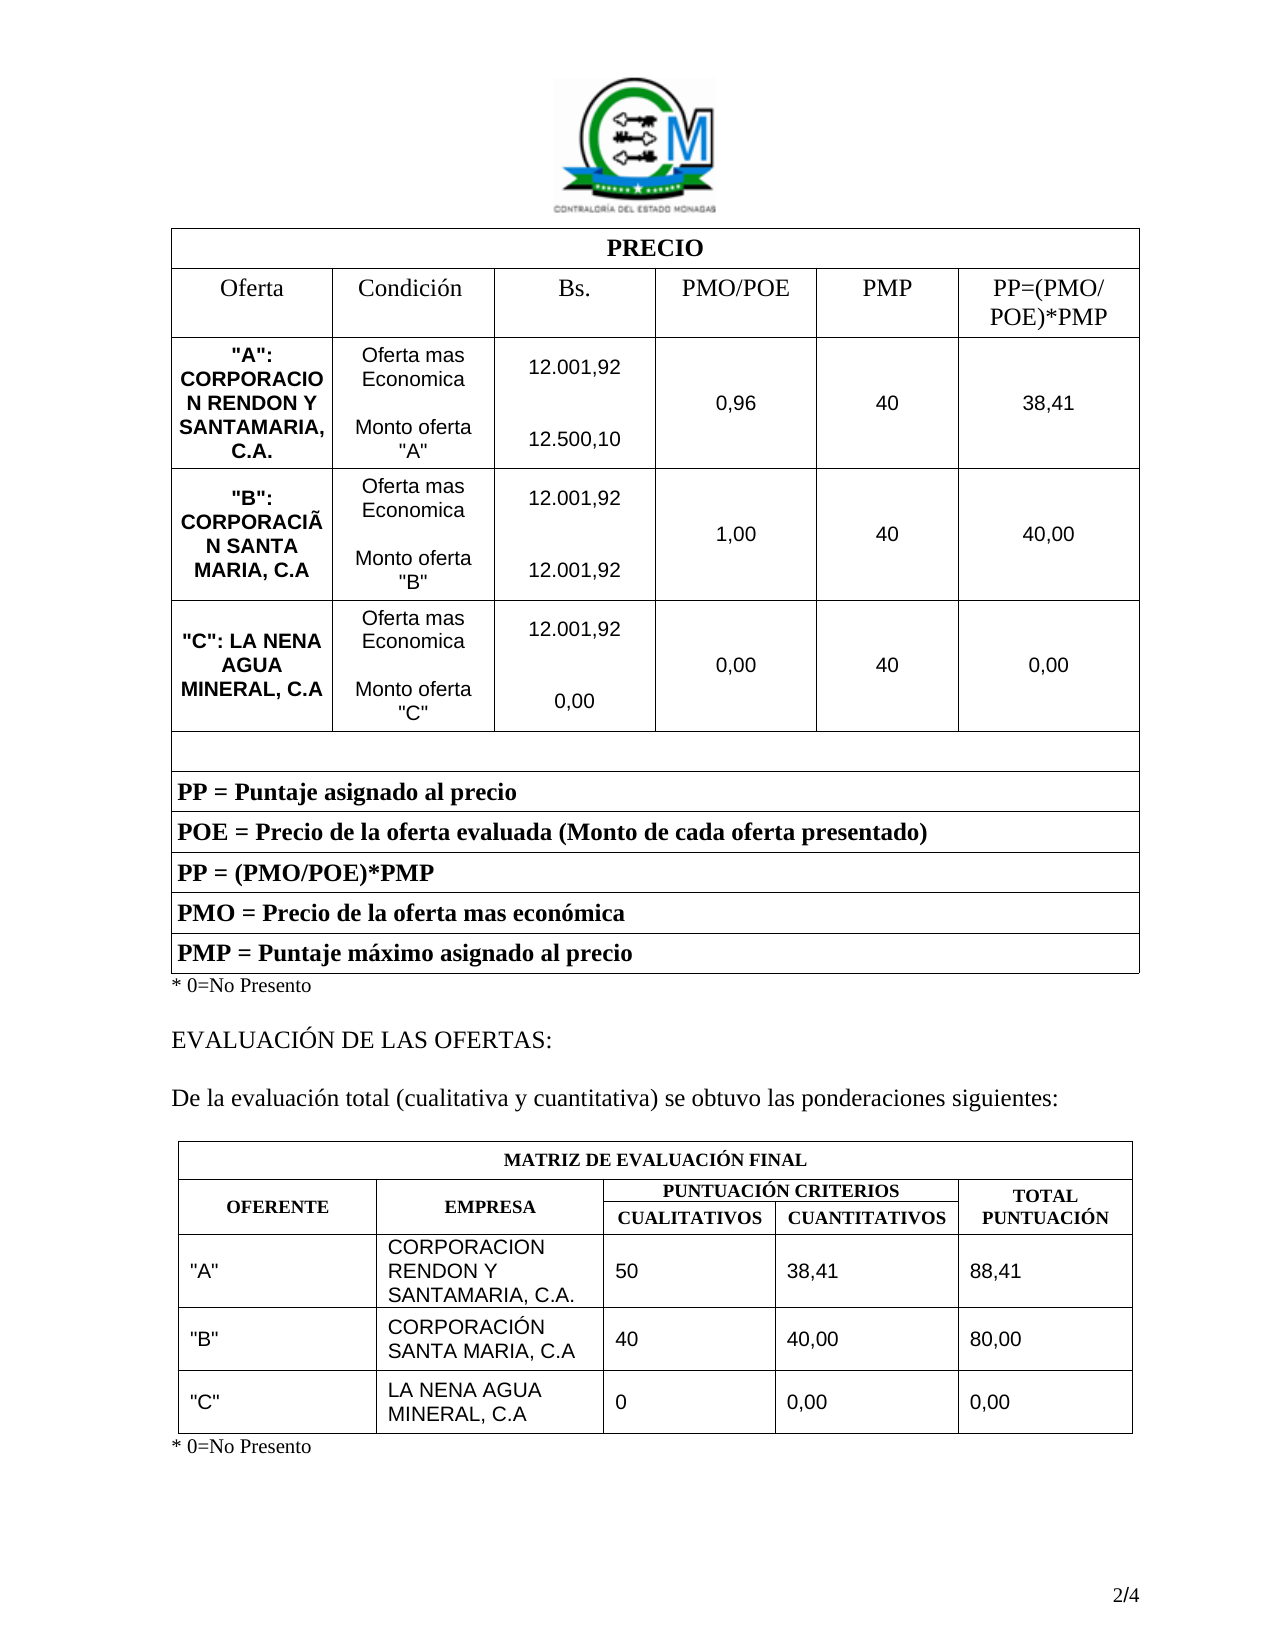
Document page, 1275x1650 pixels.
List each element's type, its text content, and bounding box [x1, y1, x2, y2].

text * 0=No Presento [171, 974, 1139, 997]
table_cell 1,00 [656, 469, 816, 599]
table_cell CORPORACIÓN SANTA MARIA, C.A [377, 1308, 603, 1370]
table_cell EMPRESA [377, 1180, 603, 1234]
table_cell Bs. [495, 269, 655, 337]
table_cell 0,00 [656, 601, 816, 731]
table_cell PMP = Puntaje máximo asignado al precio [172, 934, 1139, 973]
table_cell 40,00 [776, 1308, 958, 1370]
table_cell Condición [333, 269, 494, 337]
table_cell 0,00 [959, 601, 1139, 731]
table_cell "A": CORPORACION RENDON Y SANTAMARIA, C.A. [172, 338, 332, 468]
table_cell "C": LA NENA AGUA MINERAL, C.A [172, 601, 332, 731]
table_cell "C" [179, 1371, 376, 1433]
table_cell PP=(PMO/POE)*PMP [959, 269, 1139, 337]
table_cell Oferta mas Economica Monto oferta "A" [333, 338, 494, 468]
text De la evaluación total (cualitativa y cuantitativa) se obtuvo las ponderaciones siguientes: [171, 1083, 1139, 1112]
table_cell "B": CORPORACIÃN SANTA MARIA, C.A [172, 469, 332, 599]
table_cell 12.001,92 0,00 [495, 601, 655, 731]
table_cell PMO = Precio de la oferta mas económica [172, 893, 1139, 932]
table_cell 12.001,92 12.001,92 [495, 469, 655, 599]
table_cell Oferta mas Economica Monto oferta "C" [333, 601, 494, 731]
table_cell 0,96 [656, 338, 816, 468]
table_cell 40 [817, 601, 958, 731]
table_cell 40,00 [959, 469, 1139, 599]
table_cell "B" [179, 1308, 376, 1370]
table_cell LA NENA AGUA MINERAL, C.A [377, 1371, 603, 1433]
table_cell "A" [179, 1235, 376, 1307]
table_cell OFERENTE [179, 1180, 376, 1234]
table_cell 80,00 [959, 1308, 1132, 1370]
table_cell PUNTUACIÓN CRITERIOS [604, 1180, 958, 1201]
table_cell 12.001,92 12.500,10 [495, 338, 655, 468]
table_cell 40 [817, 469, 958, 599]
table_header PRECIO [172, 229, 1139, 268]
table_cell 0,00 [959, 1371, 1132, 1433]
picture [551, 75, 719, 216]
table_cell CORPORACION RENDON Y SANTAMARIA, C.A. [377, 1235, 603, 1307]
table_cell 38,41 [959, 338, 1139, 468]
table_cell 40 [817, 338, 958, 468]
table_cell PP = (PMO/POE)*PMP [172, 853, 1139, 892]
table_cell CUANTITATIVOS [776, 1202, 958, 1234]
table_cell 0 [604, 1371, 775, 1433]
text EVALUACIÓN DE LAS OFERTAS: [171, 1026, 1139, 1054]
table_cell CUALITATIVOS [604, 1202, 775, 1234]
table_cell 40 [604, 1308, 775, 1370]
table_cell 50 [604, 1235, 775, 1307]
table_header MATRIZ DE EVALUACIÓN FINAL [179, 1142, 1132, 1178]
table_cell [172, 732, 1139, 771]
table_cell Oferta mas Economica Monto oferta "B" [333, 469, 494, 599]
table_cell PP = Puntaje asignado al precio [172, 772, 1139, 811]
table_cell POE = Precio de la oferta evaluada (Monto de cada oferta presentado) [172, 812, 1139, 852]
table_cell 88,41 [959, 1235, 1132, 1307]
table_cell 0,00 [776, 1371, 958, 1433]
table_cell 38,41 [776, 1235, 958, 1307]
text * 0=No Presento [171, 1434, 1139, 1458]
table_cell TOTAL PUNTUACIÓN [959, 1180, 1132, 1234]
table_cell PMO/POE [656, 269, 816, 337]
table_cell Oferta [172, 269, 332, 337]
table_cell PMP [817, 269, 958, 337]
